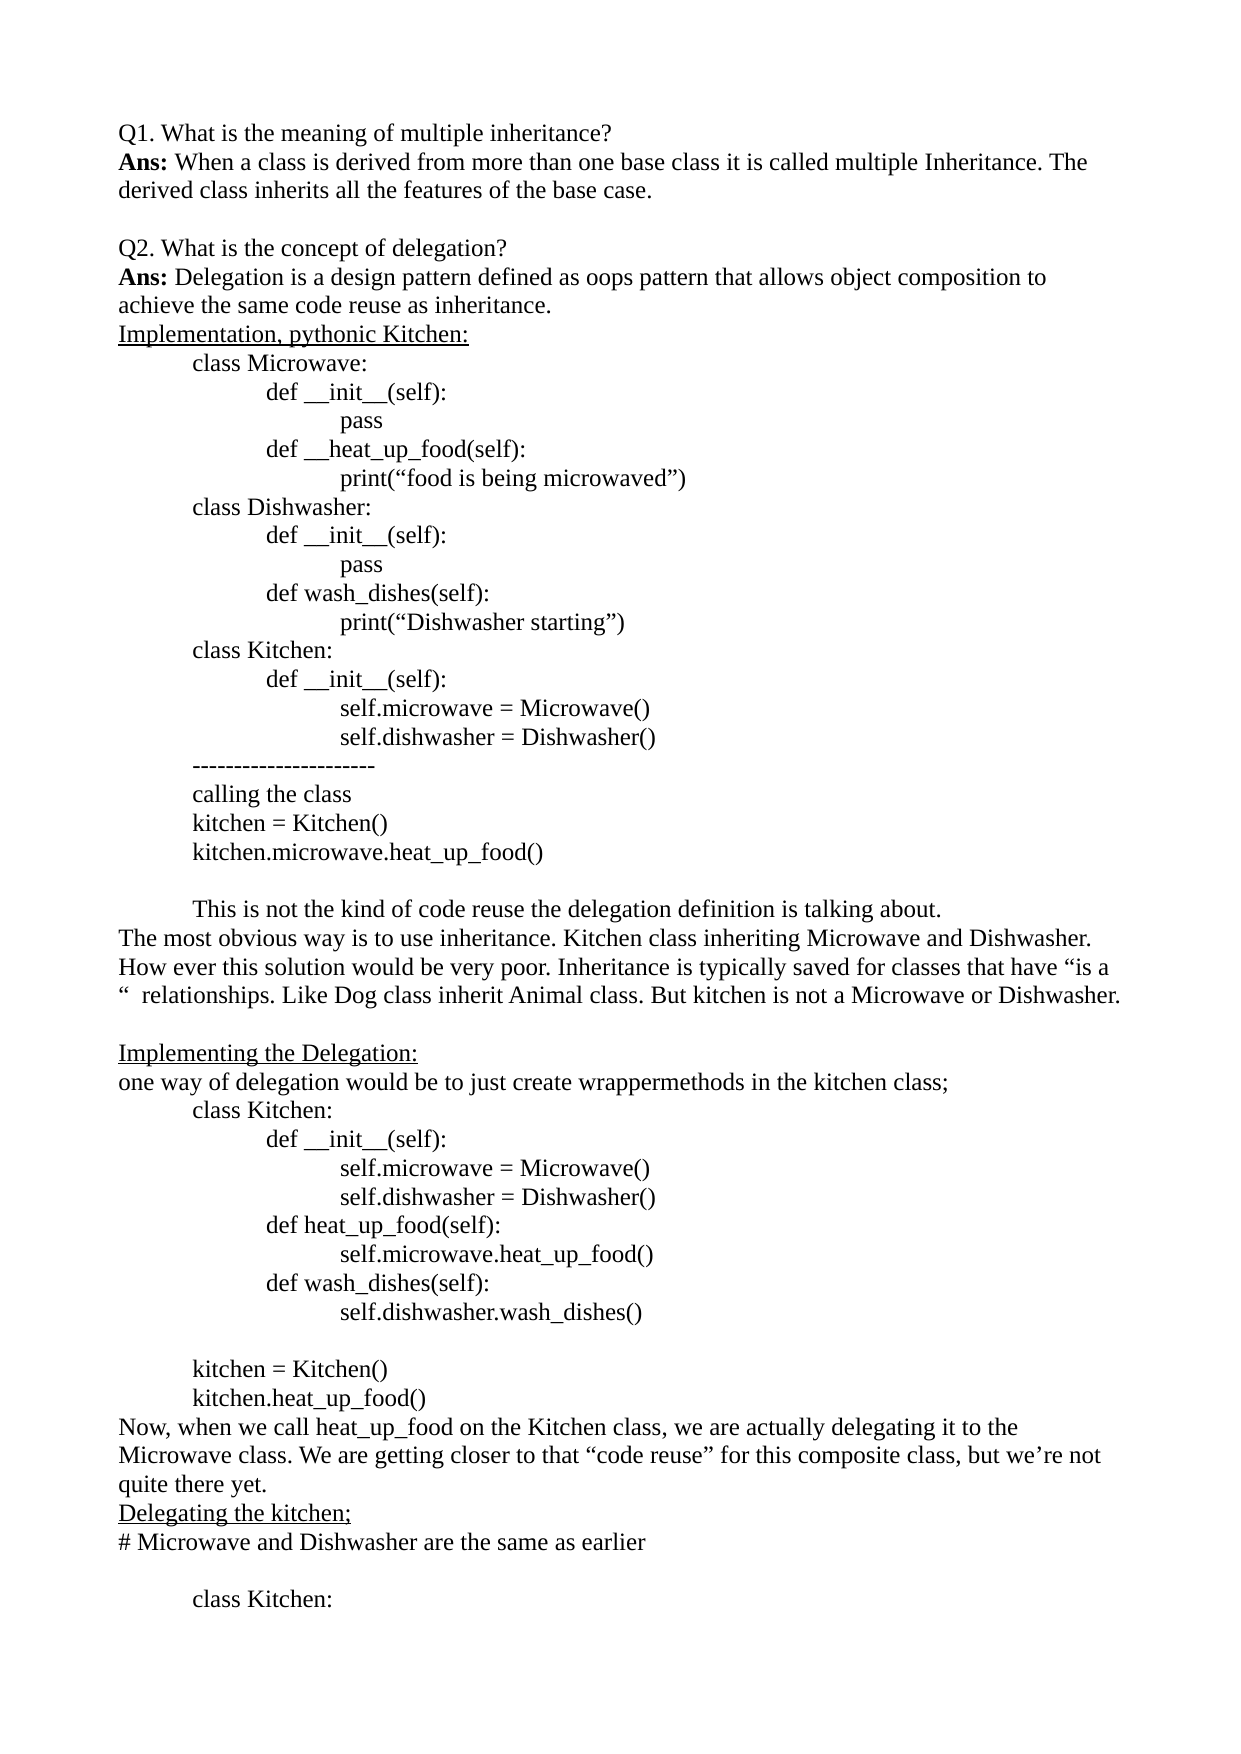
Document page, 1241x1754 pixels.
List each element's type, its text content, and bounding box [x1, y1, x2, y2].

text pass [118, 549, 1122, 578]
text print(“Dishwasher starting”) [118, 607, 1122, 636]
text Implementing the Delegation: [118, 1038, 1122, 1067]
text def __heat_up_food(self): [118, 434, 1122, 463]
text kitchen.heat_up_food() [118, 1383, 1122, 1412]
text def wash_dishes(self): [118, 578, 1122, 607]
text self.microwave = Microwave() [118, 1153, 1122, 1182]
text def __init__(self): [118, 1124, 1122, 1153]
text Q2. What is the concept of delegation? [118, 233, 1122, 262]
text pass [118, 406, 1122, 434]
text self.microwave.heat_up_food() [118, 1239, 1122, 1268]
text self.dishwasher = Dishwasher() [118, 722, 1122, 751]
text class Kitchen: [118, 1584, 1122, 1613]
text kitchen = Kitchen() [118, 1354, 1122, 1383]
text kitchen.microwave.heat_up_food() [118, 837, 1122, 866]
text self.microwave = Microwave() [118, 693, 1122, 722]
text This is not the kind of code reuse the delegation definition is talking about. [118, 894, 1122, 923]
text class Dishwasher: [118, 492, 1122, 521]
text def __init__(self): [118, 377, 1122, 406]
text calling the class [118, 779, 1122, 808]
text # Microwave and Dishwasher are the same as earlier [118, 1527, 1122, 1556]
text self.dishwasher = Dishwasher() [118, 1182, 1122, 1211]
text The most obvious way is to use inheritance. Kitchen class inheriting Microwave and Dishwasher. How ever this solution would be very poor. Inheritance is typically saved for classes that have “is a “ relationships. Like Dog class inherit Animal class. But kitchen is not a Microwave or Dishwasher. [118, 923, 1122, 1009]
text kitchen = Kitchen() [118, 808, 1122, 837]
text Ans: When a class is derived from more than one base class it is called multiple Inheritance. The derived class inherits all the features of the base case. [118, 147, 1122, 204]
text class Microwave: [118, 348, 1122, 377]
text def wash_dishes(self): [118, 1268, 1122, 1297]
text ---------------------- [118, 751, 1122, 779]
text class Kitchen: [118, 1096, 1122, 1124]
text class Kitchen: [118, 636, 1122, 664]
text one way of delegation would be to just create wrappermethods in the kitchen class; [118, 1067, 1122, 1096]
text Delegating the kitchen; [118, 1498, 1122, 1527]
text Q1. What is the meaning of multiple inheritance? [118, 118, 1122, 147]
text def __init__(self): [118, 521, 1122, 549]
text def heat_up_food(self): [118, 1211, 1122, 1239]
text Implementation, pythonic Kitchen: [118, 319, 1122, 348]
text print(“food is being microwaved”) [118, 463, 1122, 492]
text Ans: Delegation is a design pattern defined as oops pattern that allows object composition to achieve the same code reuse as inheritance. [118, 262, 1122, 319]
text self.dishwasher.wash_dishes() [118, 1297, 1122, 1326]
text def __init__(self): [118, 664, 1122, 693]
text Now, when we call heat_up_food on the Kitchen class, we are actually delegating it to the Microwave class. We are getting closer to that “code reuse” for this composite class, but we’re not quite there yet. [118, 1412, 1122, 1498]
